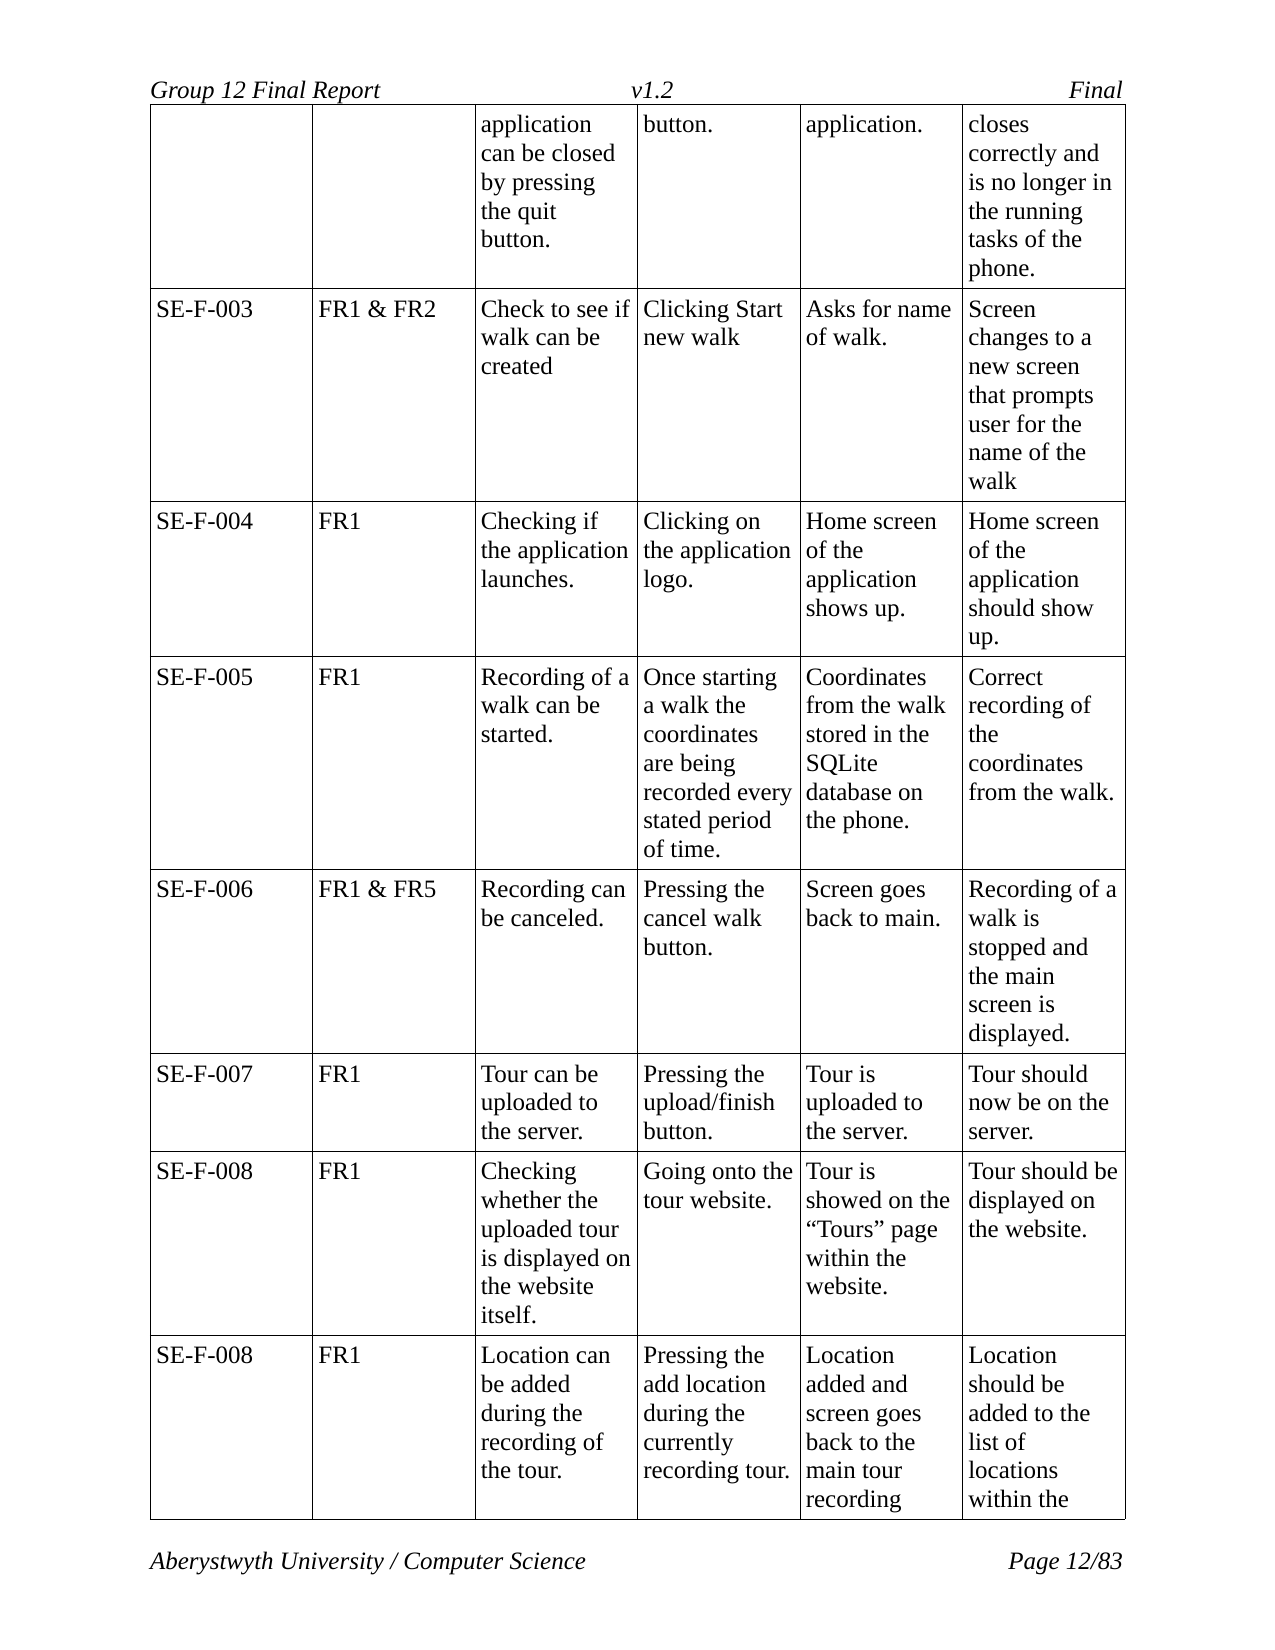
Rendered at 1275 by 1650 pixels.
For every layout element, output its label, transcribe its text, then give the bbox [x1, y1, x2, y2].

table_cell FR1 [313, 1336, 475, 1519]
table_cell SE-F-006 [151, 870, 312, 1053]
table_cell FR1 [313, 502, 475, 656]
table_cell SE-F-004 [151, 502, 312, 656]
table_cell FR1 & FR2 [313, 289, 475, 501]
table_cell SE-F-007 [151, 1054, 312, 1151]
table_cell Check to see if walk can be created [476, 289, 637, 501]
table_cell Tour is uploaded to the server. [801, 1054, 962, 1151]
table_cell FR1 [313, 1152, 475, 1335]
table_cell Screen changes to a new screen that prompts user for the name of the walk [963, 289, 1125, 501]
table_cell closes correctly and is no longer in the running tasks of the phone. [963, 105, 1125, 288]
table_cell Going onto the tour website. [638, 1152, 800, 1335]
table_cell FR1 [313, 657, 475, 869]
table_cell Home screen of the application shows up. [801, 502, 962, 656]
table_cell Checking if the application launches. [476, 502, 637, 656]
table_cell FR1 & FR5 [313, 870, 475, 1053]
table_cell Once starting a walk the coordinates are being recorded every stated period of time. [638, 657, 800, 869]
table_cell [313, 105, 475, 288]
table_cell Tour should be displayed on the website. [963, 1152, 1125, 1335]
table_cell Location added and screen goes back to the main tour recording [801, 1336, 962, 1519]
table_cell SE-F-003 [151, 289, 312, 501]
table_cell Pressing the add location during the currently recording tour. [638, 1336, 800, 1519]
table_cell Location should be added to the list of locations within the [963, 1336, 1125, 1519]
table_cell Tour can be uploaded to the server. [476, 1054, 637, 1151]
table_cell Location can be added during the recording of the tour. [476, 1336, 637, 1519]
table_cell Pressing the upload/finish button. [638, 1054, 800, 1151]
table_cell [151, 105, 312, 288]
table_cell SE-F-008 [151, 1152, 312, 1335]
table_cell Recording can be canceled. [476, 870, 637, 1053]
table_cell Recording of a walk is stopped and the main screen is displayed. [963, 870, 1125, 1053]
table_cell SE-F-005 [151, 657, 312, 869]
table_cell Pressing the cancel walk button. [638, 870, 800, 1053]
table_cell Recording of a walk can be started. [476, 657, 637, 869]
table_cell Tour is showed on the “Tours” page within the website. [801, 1152, 962, 1335]
table_cell Correct recording of the coordinates from the walk. [963, 657, 1125, 869]
table_cell Tour should now be on the server. [963, 1054, 1125, 1151]
table_cell SE-F-008 [151, 1336, 312, 1519]
table_cell FR1 [313, 1054, 475, 1151]
table_cell Home screen of the application should show up. [963, 502, 1125, 656]
table_cell application can be closed by pressing the quit button. [476, 105, 637, 288]
table_cell Checking whether the uploaded tour is displayed on the website itself. [476, 1152, 637, 1335]
table_cell button. [638, 105, 800, 288]
table_cell Clicking on the application logo. [638, 502, 800, 656]
table_cell Asks for name of walk. [801, 289, 962, 501]
table_cell Screen goes back to main. [801, 870, 962, 1053]
table_cell application. [801, 105, 962, 288]
table_cell Clicking Start new walk [638, 289, 800, 501]
table_cell Coordinates from the walk stored in the SQLite database on the phone. [801, 657, 962, 869]
